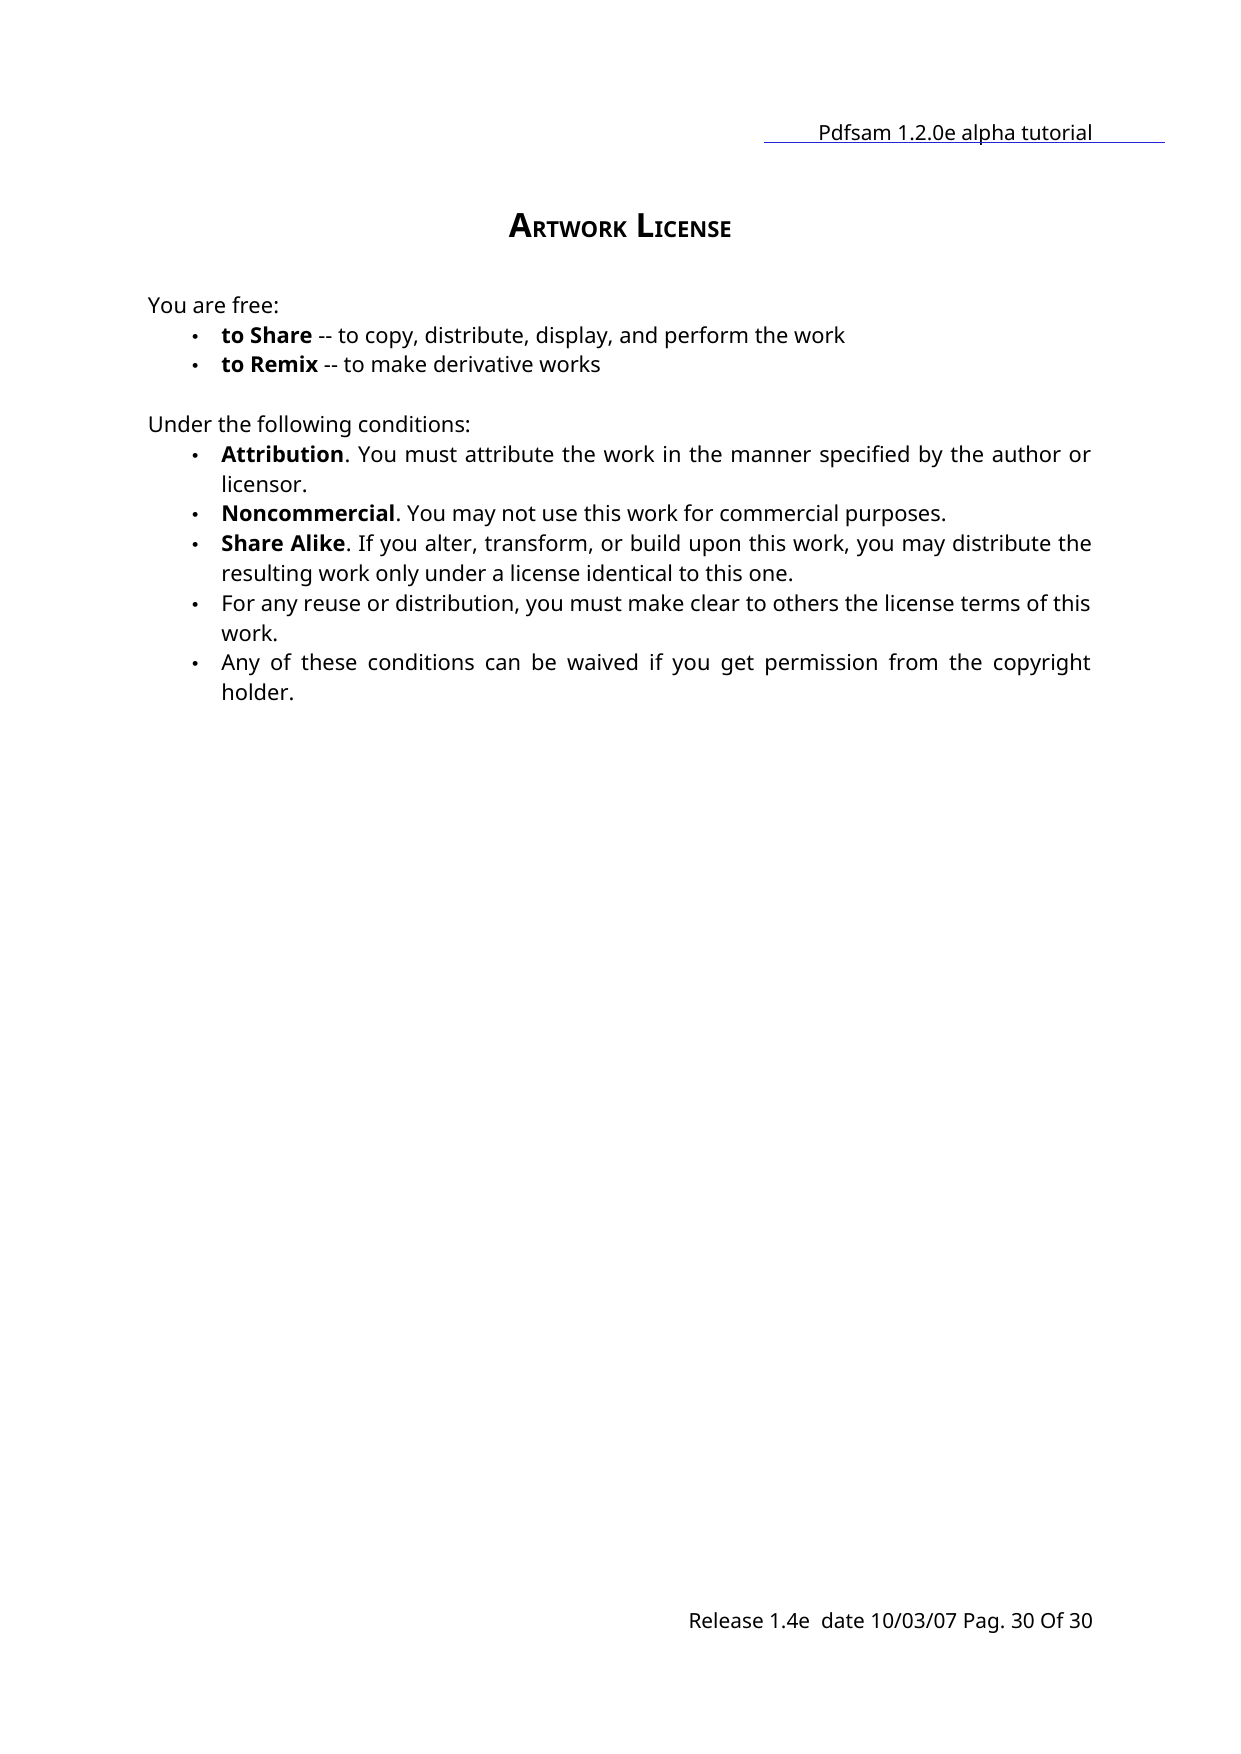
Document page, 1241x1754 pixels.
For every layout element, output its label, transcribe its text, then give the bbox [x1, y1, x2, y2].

list to Share -- to copy, distribute, display, and perform the work [192, 319, 1093, 349]
text Under the following conditions: [148, 409, 1093, 439]
list Noncommercial. You may not use this work for commercial purposes. [192, 498, 1093, 528]
list Attribution. You must attribute the work in the manner specified by the author or licensor. [192, 439, 1093, 498]
text You are free: [148, 290, 1093, 319]
list For any reuse or distribution, you must make clear to others the license terms of this work. [192, 588, 1093, 647]
list Share Alike. If you alter, transform, or build upon this work, you may distribute the resulting work only under a license identical to this one. [192, 528, 1093, 588]
list Any of these conditions can be waived if you get permission from the copyright holder. [192, 647, 1093, 707]
text Artwork License [148, 202, 1093, 247]
list to Remix -- to make derivative works [192, 349, 1093, 379]
